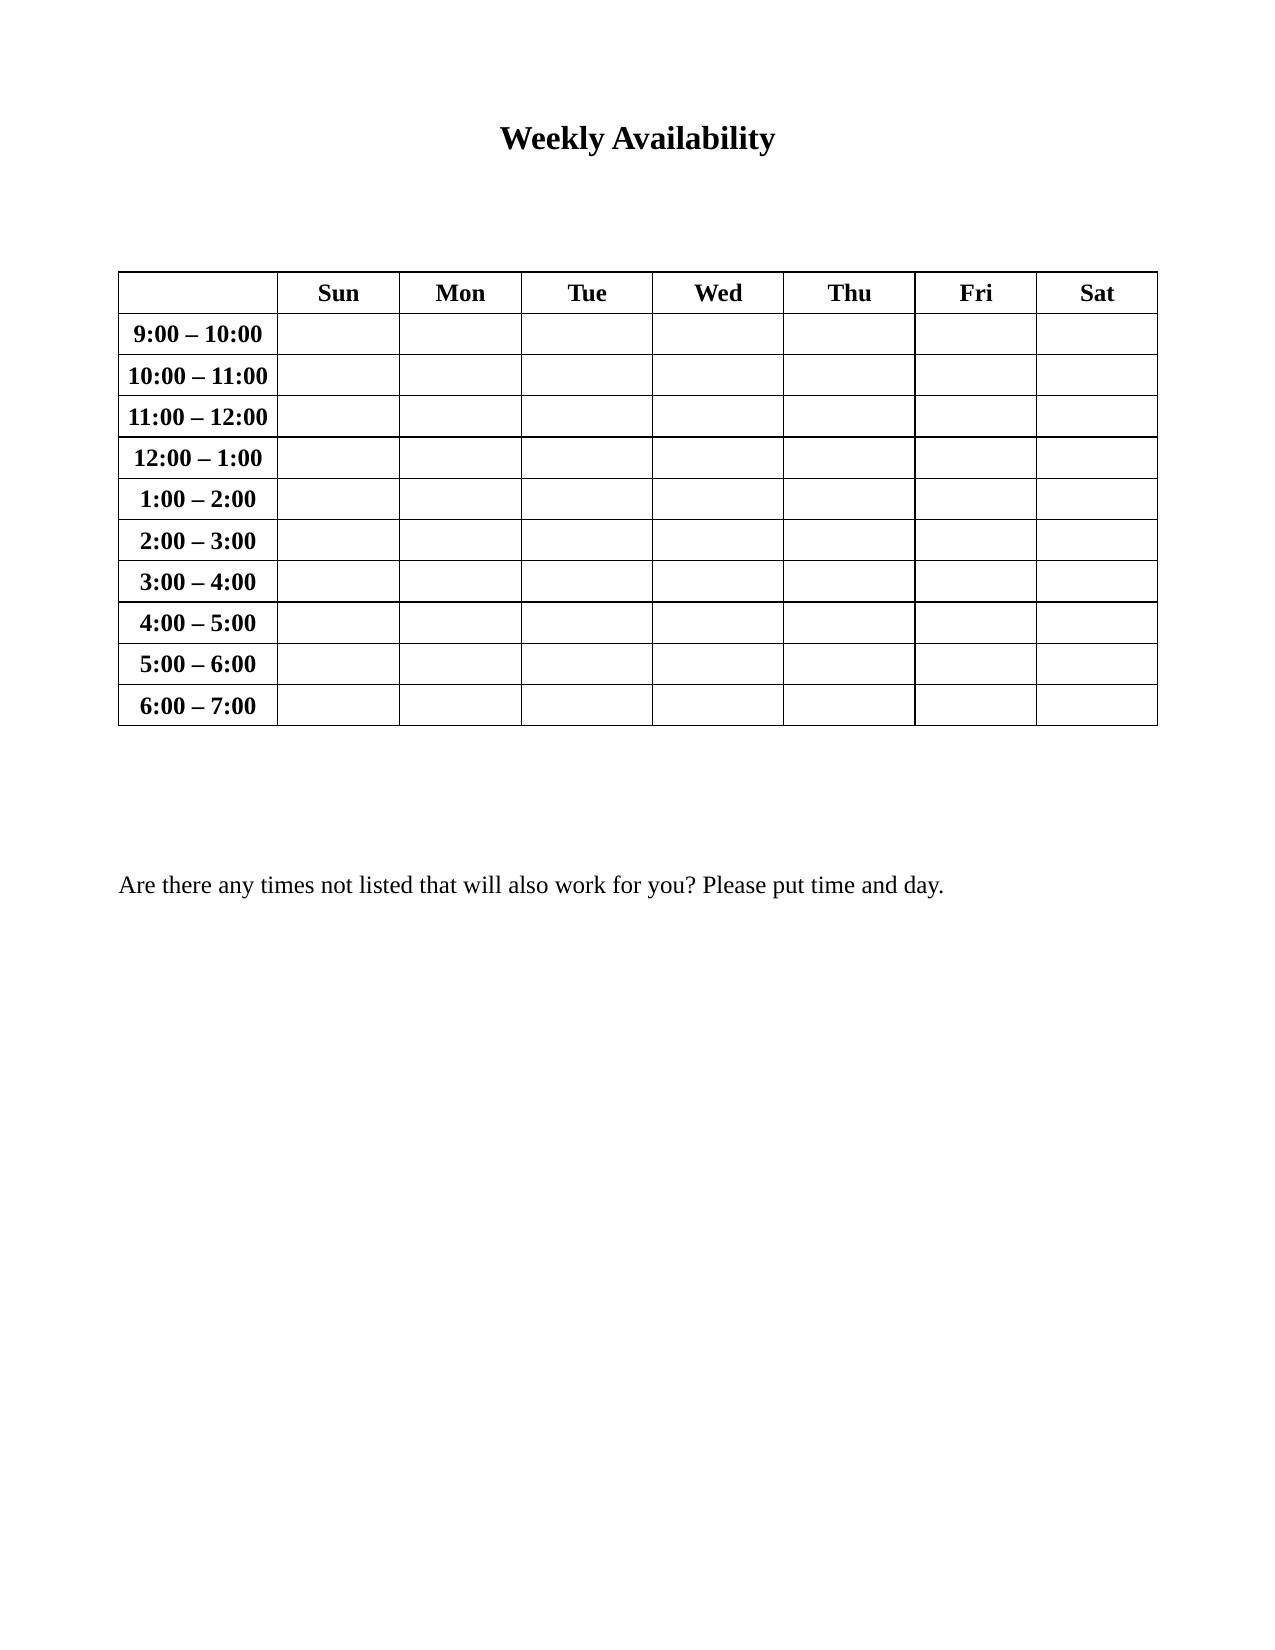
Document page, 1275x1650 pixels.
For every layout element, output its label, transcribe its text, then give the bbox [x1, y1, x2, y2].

table_cell [278, 314, 399, 354]
table_cell [653, 438, 783, 478]
table_cell [784, 685, 914, 725]
table_cell [400, 355, 521, 395]
table_cell [653, 479, 783, 519]
table_cell [278, 603, 399, 643]
table_cell [522, 355, 652, 395]
table_cell [784, 314, 914, 354]
table_cell [1037, 396, 1157, 436]
table_cell [1037, 603, 1157, 643]
table_cell [522, 520, 652, 560]
table_cell 2:00 – 3:00 [119, 520, 277, 560]
table_cell 5:00 – 6:00 [119, 644, 277, 684]
table_cell [522, 396, 652, 436]
table_cell [1037, 479, 1157, 519]
table_cell [1037, 438, 1157, 478]
table_cell [784, 644, 914, 684]
table_cell [1037, 644, 1157, 684]
text Are there any times not listed that will also work for you? Please put time and day. [118, 870, 1157, 899]
table_cell [1037, 314, 1157, 354]
table_cell [653, 314, 783, 354]
table_cell 4:00 – 5:00 [119, 603, 277, 643]
table_cell [278, 644, 399, 684]
table_cell 3:00 – 4:00 [119, 561, 277, 601]
table_cell [916, 644, 1036, 684]
table_cell [522, 603, 652, 643]
table_cell [916, 603, 1036, 643]
table_cell [653, 644, 783, 684]
table_cell [784, 520, 914, 560]
table_cell [278, 396, 399, 436]
table_header [119, 273, 277, 313]
table_cell [522, 685, 652, 725]
table_header Sat [1037, 273, 1157, 313]
table_cell [400, 438, 521, 478]
table_cell [1037, 685, 1157, 725]
table_cell [400, 396, 521, 436]
table_cell [784, 355, 914, 395]
table_cell [916, 520, 1036, 560]
table_cell [1037, 520, 1157, 560]
table_cell [278, 355, 399, 395]
table_header Mon [400, 273, 521, 313]
table_cell [653, 396, 783, 436]
table_cell [653, 355, 783, 395]
table_cell [916, 396, 1036, 436]
table_header Sun [278, 273, 399, 313]
table_cell 10:00 – 11:00 [119, 355, 277, 395]
table_cell [916, 314, 1036, 354]
table_cell [916, 561, 1036, 601]
table_cell 11:00 – 12:00 [119, 396, 277, 436]
table_cell 1:00 – 2:00 [119, 479, 277, 519]
table_cell [400, 561, 521, 601]
table_cell [278, 520, 399, 560]
table_cell [400, 479, 521, 519]
table_cell [784, 603, 914, 643]
table_cell [916, 479, 1036, 519]
table_cell [653, 603, 783, 643]
table_cell [278, 685, 399, 725]
table_cell [916, 355, 1036, 395]
table_cell [522, 644, 652, 684]
table_cell 6:00 – 7:00 [119, 685, 277, 725]
table_cell [1037, 561, 1157, 601]
table_cell [400, 644, 521, 684]
table_cell [784, 561, 914, 601]
table_cell [784, 479, 914, 519]
table_cell [400, 685, 521, 725]
table_cell [400, 314, 521, 354]
table_cell 9:00 – 10:00 [119, 314, 277, 354]
table_cell 12:00 – 1:00 [119, 438, 277, 478]
table_cell [653, 561, 783, 601]
table_cell [522, 438, 652, 478]
table_cell [916, 685, 1036, 725]
table_cell [916, 438, 1036, 478]
table_header Thu [784, 273, 914, 313]
table_cell [784, 396, 914, 436]
table_header Wed [653, 273, 783, 313]
table_cell [522, 561, 652, 601]
table_cell [522, 479, 652, 519]
table_header Tue [522, 273, 652, 313]
table_cell [784, 438, 914, 478]
table_cell [278, 561, 399, 601]
text Weekly Availability [118, 118, 1157, 156]
table_cell [522, 314, 652, 354]
table_cell [278, 479, 399, 519]
table_header Fri [916, 273, 1036, 313]
table_cell [653, 520, 783, 560]
table_cell [278, 438, 399, 478]
table_cell [400, 520, 521, 560]
table_cell [653, 685, 783, 725]
table_cell [400, 603, 521, 643]
table_cell [1037, 355, 1157, 395]
